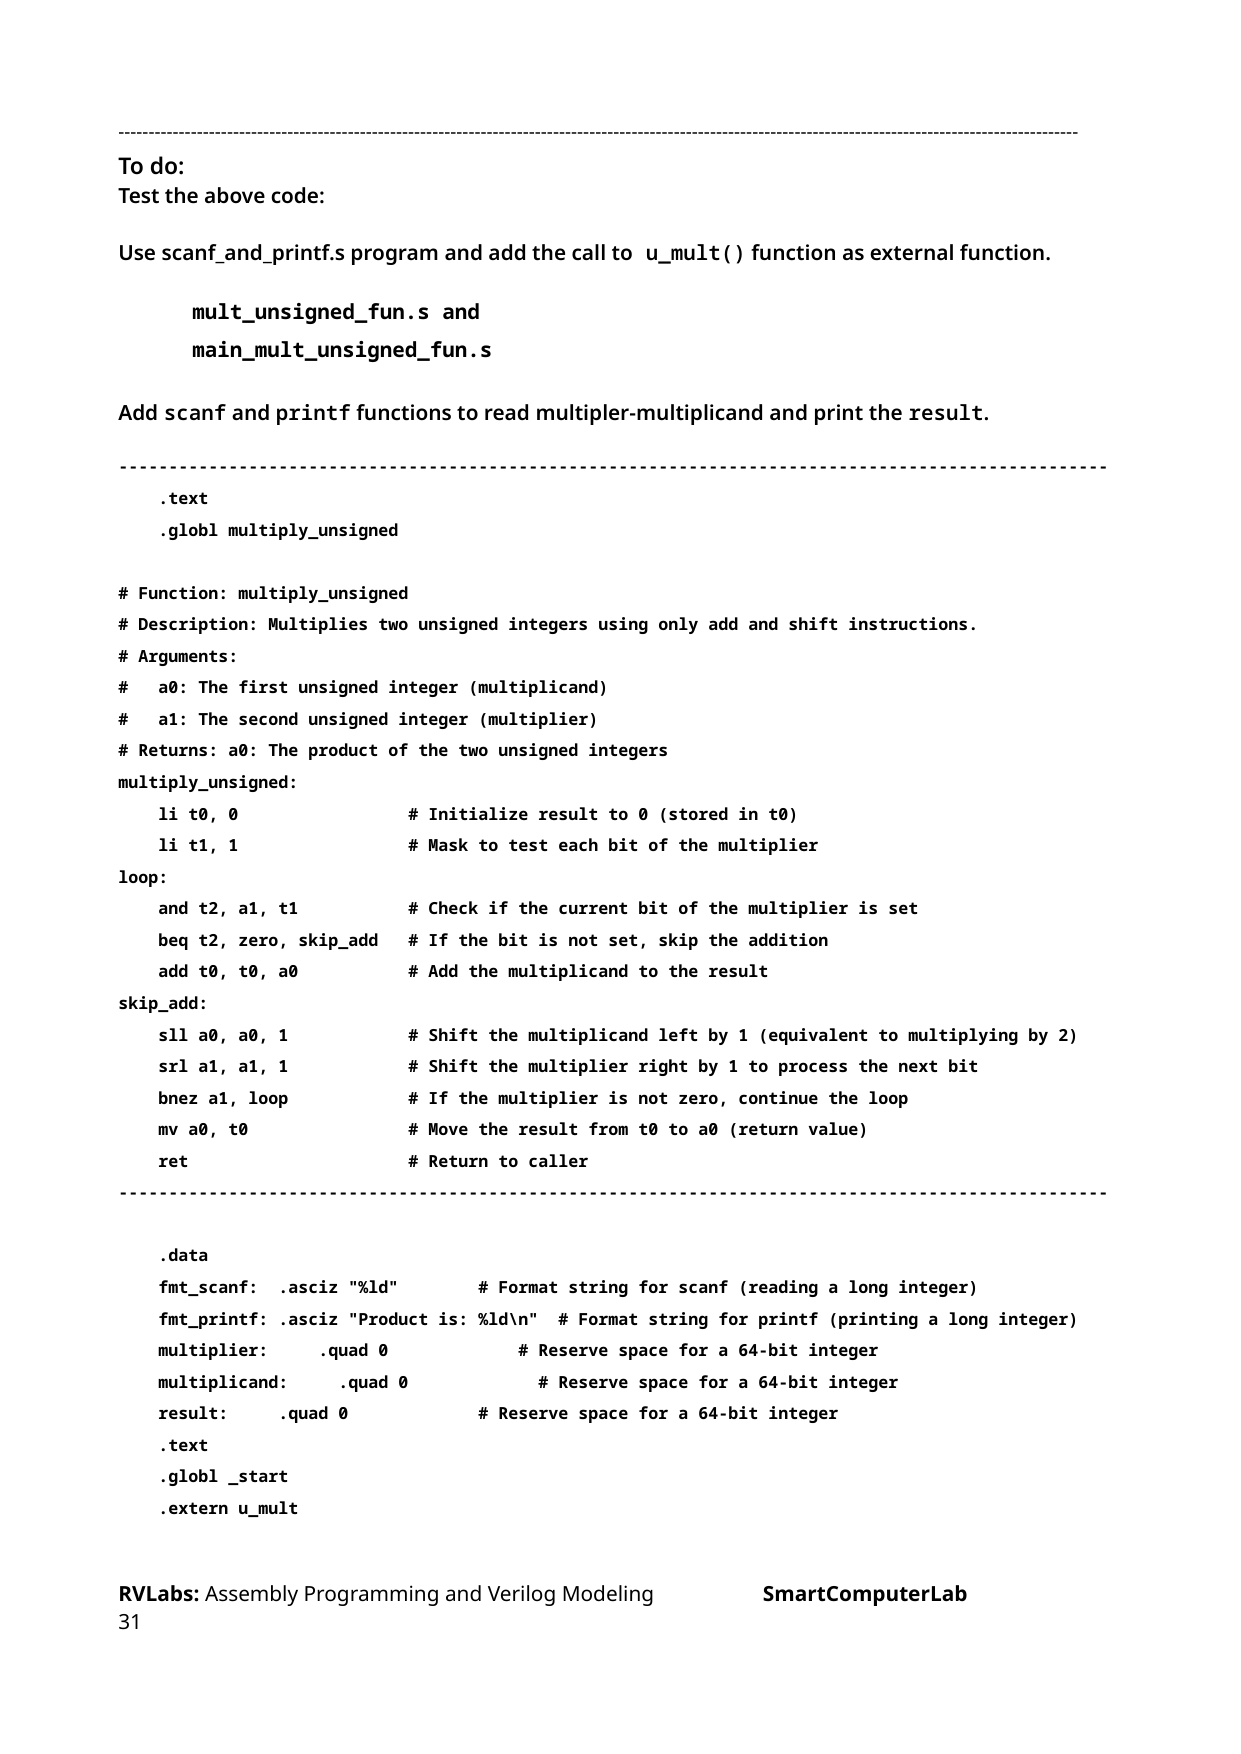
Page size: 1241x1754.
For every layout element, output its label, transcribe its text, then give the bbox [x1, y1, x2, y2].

text and t2, a1, t1 # Check if the current bit of the multiplier is set [118, 897, 1122, 919]
text .text [118, 487, 1122, 509]
text result: .quad 0 # Reserve space for a 64-bit integer [118, 1402, 1122, 1424]
text .extern u_mult [118, 1497, 1122, 1519]
text # Arguments: [118, 644, 1122, 667]
text multiplicand: .quad 0 # Reserve space for a 64-bit integer [118, 1370, 1122, 1393]
text --------------------------------------------------------------------------------------------------- [118, 1181, 1122, 1204]
text Test the above code: [118, 181, 1122, 209]
text Use scanf_and_printf.s program and add the call to u_mult() function as external function. [118, 238, 1122, 266]
text .text [118, 1433, 1122, 1456]
text --------------------------------------------------------------------------------------------------- [118, 455, 1122, 478]
text # Function: multiply_unsigned [118, 581, 1122, 604]
text Add scanf and printf functions to read multipler-multiplicand and print the result. [118, 398, 1122, 426]
text beq t2, zero, skip_add # If the bit is not set, skip the addition [118, 928, 1122, 951]
text loop: [118, 865, 1122, 888]
text multiply_unsigned: [118, 771, 1122, 793]
text main_mult_unsigned_fun.s [192, 335, 1122, 363]
text .globl multiply_unsigned [118, 518, 1122, 541]
text # Returns: a0: The product of the two unsigned integers [118, 739, 1122, 762]
text .data [118, 1244, 1122, 1267]
text mult_unsigned_fun.s and [192, 297, 1122, 326]
text # a0: The first unsigned integer (multiplicand) [118, 676, 1122, 699]
text skip_add: [118, 992, 1122, 1014]
text multiplier: .quad 0 # Reserve space for a 64-bit integer [118, 1339, 1122, 1361]
text .globl _start [118, 1465, 1122, 1488]
text # a1: The second unsigned integer (multiplier) [118, 707, 1122, 730]
text fmt_printf: .asciz "Product is: %ld\n" # Format string for printf (printing a long integer) [118, 1307, 1122, 1330]
text sll a0, a0, 1 # Shift the multiplicand left by 1 (equivalent to multiplying by 2) [118, 1023, 1122, 1046]
text li t0, 0 # Initialize result to 0 (stored in t0) [118, 802, 1122, 825]
text fmt_scanf: .asciz "%ld" # Format string for scanf (reading a long integer) [118, 1276, 1122, 1298]
text li t1, 1 # Mask to test each bit of the multiplier [118, 834, 1122, 856]
text ret # Return to caller [118, 1149, 1122, 1172]
text --------------------------------------------------------------------------------------------------------------------------------------------------------------- [118, 118, 1122, 144]
text add t0, t0, a0 # Add the multiplicand to the result [118, 960, 1122, 983]
text srl a1, a1, 1 # Shift the multiplier right by 1 to process the next bit [118, 1055, 1122, 1077]
text bnez a1, loop # If the multiplier is not zero, continue the loop [118, 1086, 1122, 1109]
text To do: [118, 149, 1122, 181]
text # Description: Multiplies two unsigned integers using only add and shift instructions. [118, 613, 1122, 636]
text mv a0, t0 # Move the result from t0 to a0 (return value) [118, 1118, 1122, 1141]
